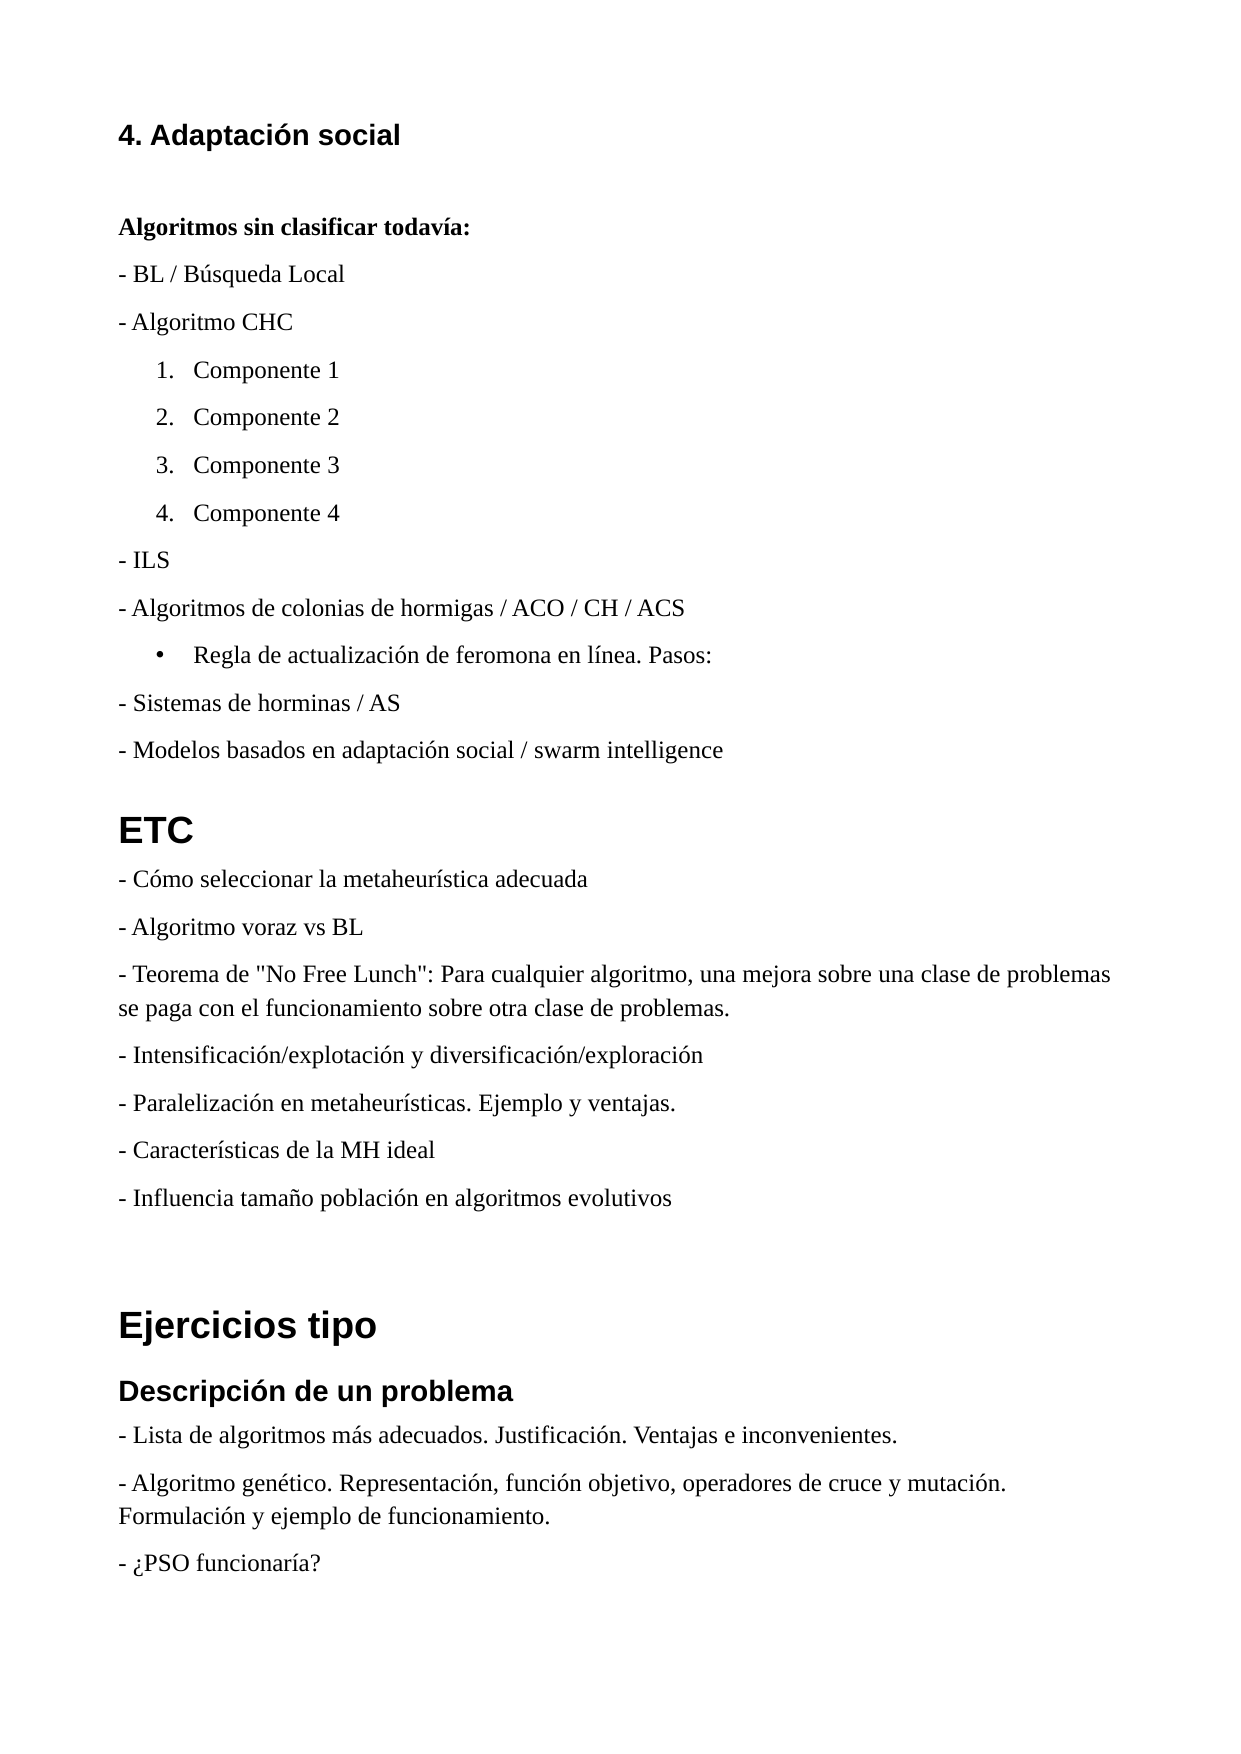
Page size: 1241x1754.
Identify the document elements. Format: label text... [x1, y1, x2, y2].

text - Cómo seleccionar la metaheurística adecuada [118, 864, 1122, 893]
text - Algoritmos de colonias de hormigas / ACO / CH / ACS [118, 593, 1122, 622]
text - ILS [118, 545, 1122, 574]
text - Influencia tamaño población en algoritmos evolutivos [118, 1183, 1122, 1212]
subtitle 4. Adaptación social [118, 118, 1122, 152]
list Componente 2 [156, 402, 1122, 431]
list Componente 3 [156, 450, 1122, 479]
list Componente 1 [156, 355, 1122, 383]
text - Algoritmo genético. Representación, función objetivo, operadores de cruce y mutación. Formulación y ejemplo de funcionamiento. [118, 1468, 1122, 1529]
text - Lista de algoritmos más adecuados. Justificación. Ventajas e inconvenientes. [118, 1420, 1122, 1449]
text - Sistemas de horminas / AS [118, 688, 1122, 717]
text - Teorema de "No Free Lunch": Para cualquier algoritmo, una mejora sobre una clase de problemas se paga con el funcionamiento sobre otra clase de problemas. [118, 959, 1122, 1021]
subtitle ETC [118, 808, 1122, 852]
text - Algoritmo voraz vs BL [118, 912, 1122, 941]
text - BL / Búsqueda Local [118, 259, 1122, 288]
list Regla de actualización de feromona en línea. Pasos: [156, 640, 1122, 669]
text Algoritmos sin clasificar todavía: [118, 212, 1122, 241]
text - Características de la MH ideal [118, 1135, 1122, 1164]
text - Intensificación/explotación y diversificación/exploración [118, 1040, 1122, 1069]
text - ¿PSO funcionaría? [118, 1548, 1122, 1577]
subtitle Descripción de un problema [118, 1374, 1122, 1408]
text - Algoritmo CHC [118, 307, 1122, 336]
list Componente 4 [156, 498, 1122, 526]
text - Paralelización en metaheurísticas. Ejemplo y ventajas. [118, 1088, 1122, 1117]
subtitle Ejercicios tipo [118, 1303, 1122, 1347]
text - Modelos basados en adaptación social / swarm intelligence [118, 736, 1122, 764]
